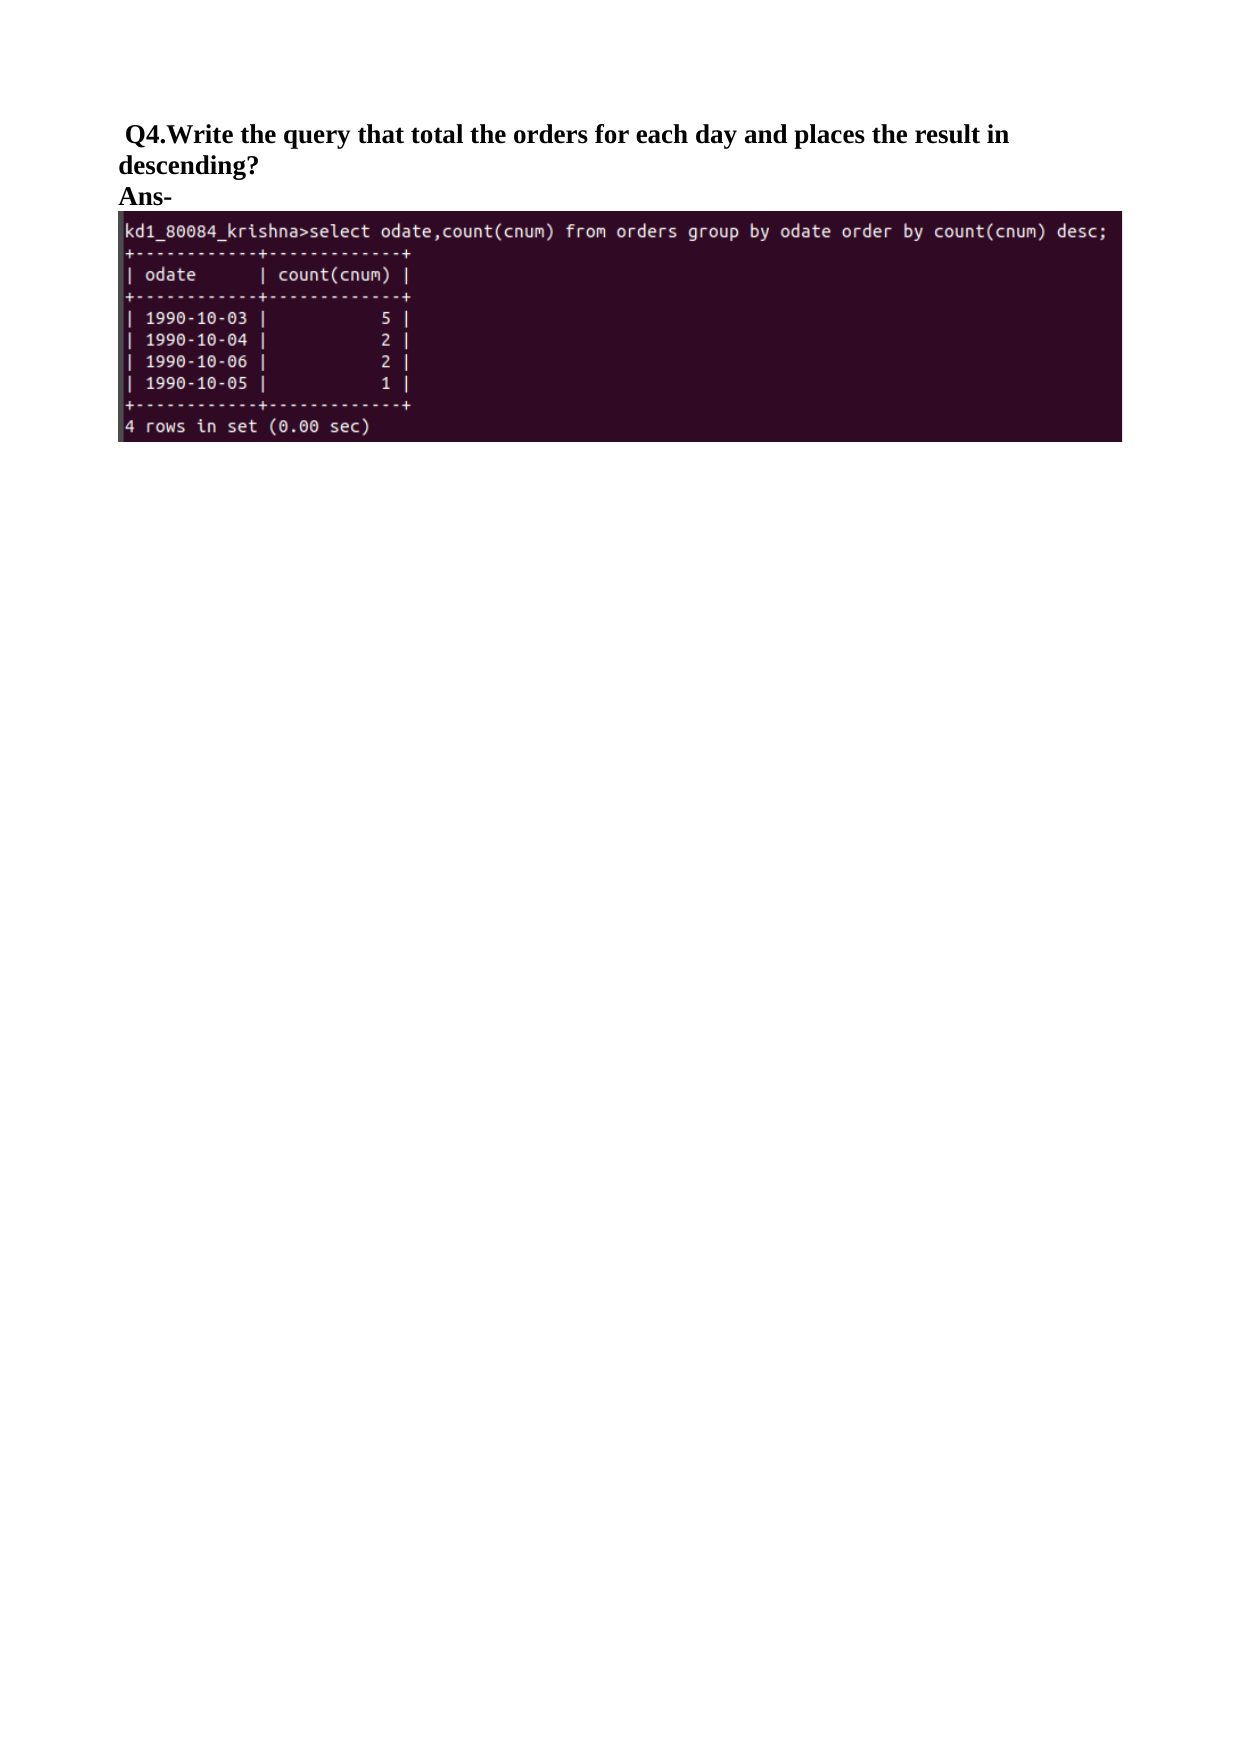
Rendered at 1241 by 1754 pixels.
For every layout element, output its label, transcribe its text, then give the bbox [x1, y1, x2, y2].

picture [118, 211, 1123, 442]
text Ans- [118, 180, 1122, 211]
text Q4.Write the query that total the orders for each day and places the result in descending? [118, 118, 1122, 180]
